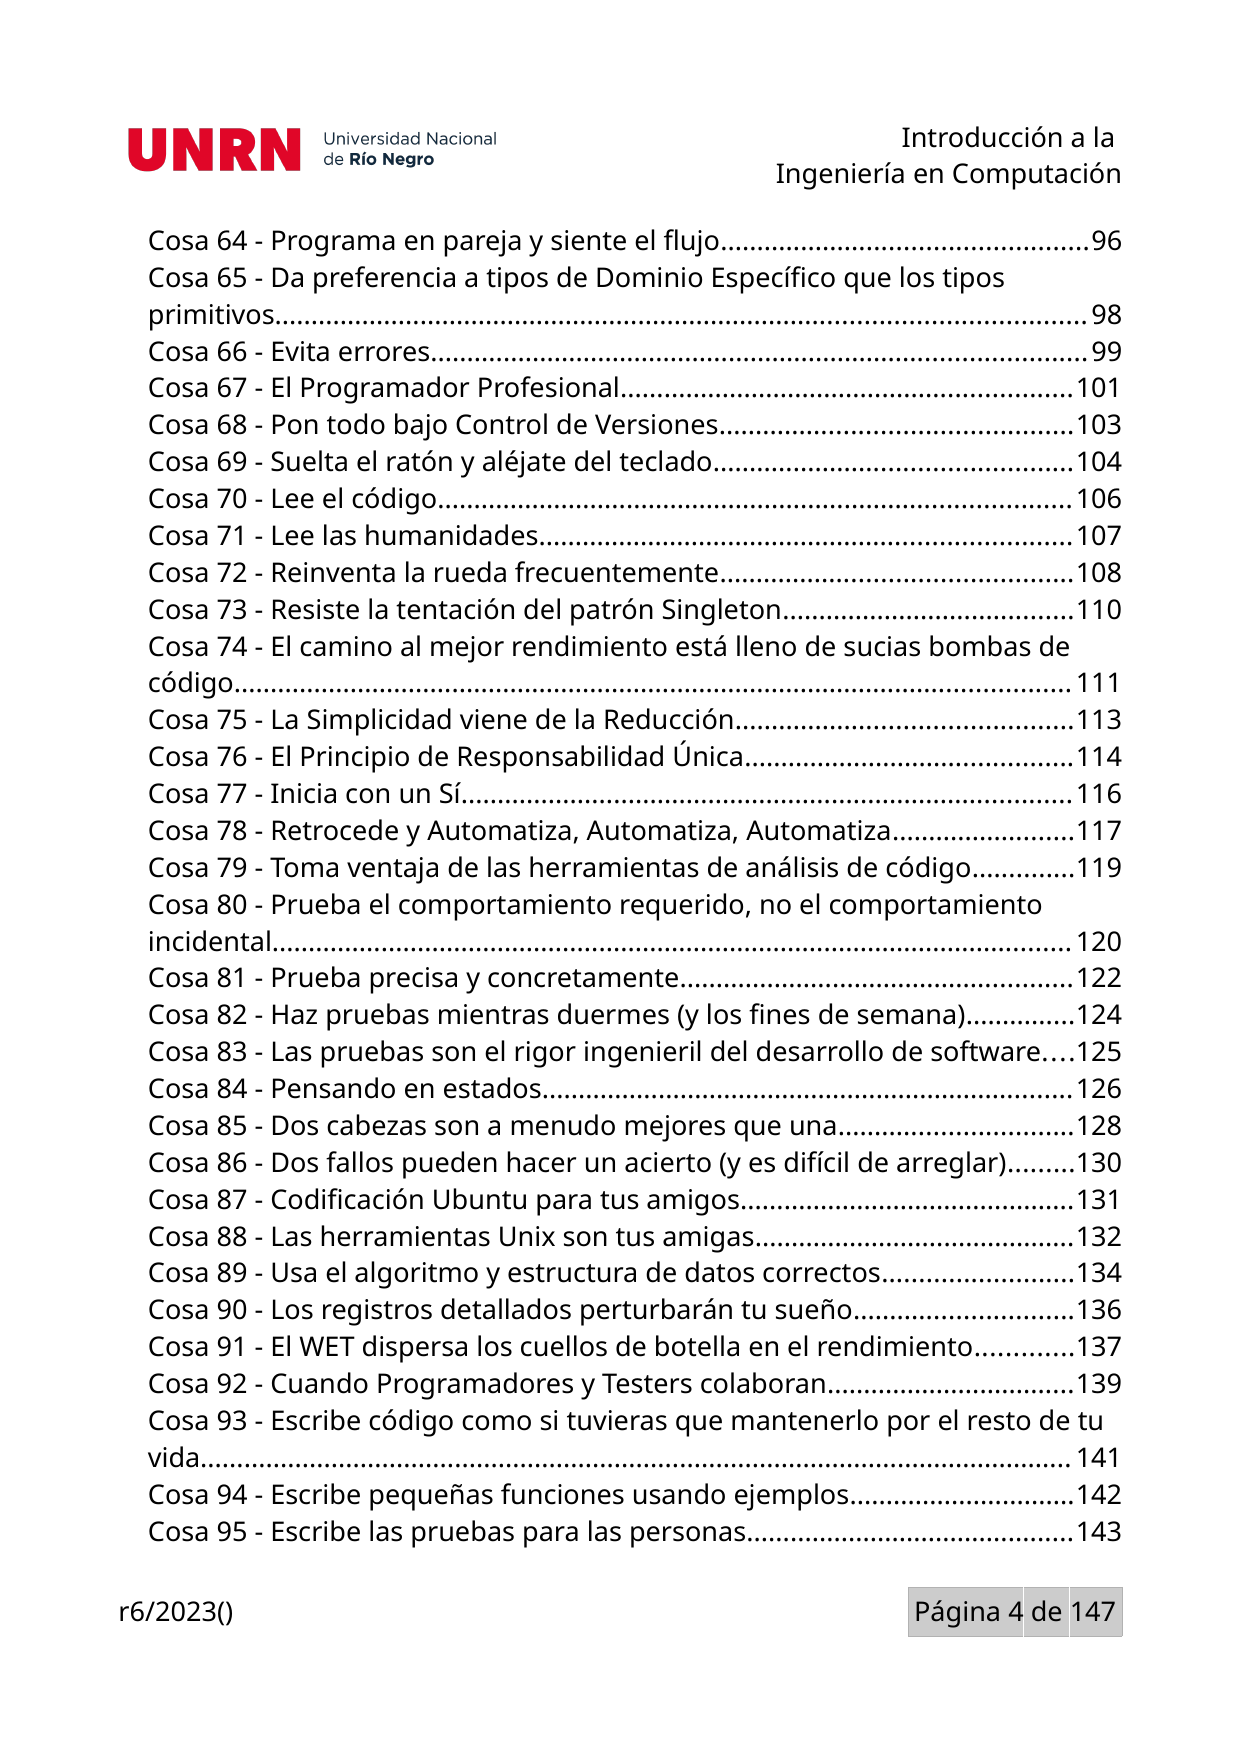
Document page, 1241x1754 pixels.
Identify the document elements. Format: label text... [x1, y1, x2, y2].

picture [118, 118, 505, 180]
text Cosa 81 - Prueba precisa y concretamente 122 [148, 959, 1122, 996]
text Cosa 86 - Dos fallos pueden hacer un acierto (y es difícil de arreglar) 130 [148, 1143, 1122, 1180]
text Cosa 74 - El camino al mejor rendimiento está lleno de sucias bombas de código 111 [148, 627, 1122, 701]
text Cosa 87 - Codificación Ubuntu para tus amigos 131 [148, 1180, 1122, 1217]
text Cosa 80 - Prueba el comportamiento requerido, no el comportamiento incidental 120 [148, 885, 1122, 959]
text Cosa 89 - Usa el algoritmo y estructura de datos correctos 134 [148, 1254, 1122, 1291]
text Cosa 67 - El Programador Profesional 101 [148, 369, 1122, 406]
text Cosa 76 - El Principio de Responsabilidad Única 114 [148, 738, 1122, 774]
text Cosa 84 - Pensando en estados 126 [148, 1069, 1122, 1106]
text Cosa 83 - Las pruebas son el rigor ingenieril del desarrollo de software 125 [148, 1033, 1122, 1069]
text Cosa 75 - La Simplicidad viene de la Reducción 113 [148, 701, 1122, 738]
text Cosa 65 - Da preferencia a tipos de Dominio Específico que los tipos primitivos 98 [148, 258, 1122, 332]
text Cosa 66 - Evita errores 99 [148, 332, 1122, 369]
text Cosa 88 - Las herramientas Unix son tus amigas 132 [148, 1217, 1122, 1254]
text Cosa 77 - Inicia con un Sí 116 [148, 774, 1122, 811]
text Cosa 68 - Pon todo bajo Control de Versiones 103 [148, 406, 1122, 443]
text Cosa 79 - Toma ventaja de las herramientas de análisis de código 119 [148, 848, 1122, 885]
text Cosa 94 - Escribe pequeñas funciones usando ejemplos 142 [148, 1475, 1122, 1512]
text Cosa 93 - Escribe código como si tuvieras que mantenerlo por el resto de tu vida 141 [148, 1401, 1122, 1475]
text Cosa 90 - Los registros detallados perturbarán tu sueño 136 [148, 1291, 1122, 1328]
text Cosa 91 - El WET dispersa los cuellos de botella en el rendimiento 137 [148, 1328, 1122, 1364]
text Cosa 69 - Suelta el ratón y aléjate del teclado 104 [148, 443, 1122, 479]
text Cosa 78 - Retrocede y Automatiza, Automatiza, Automatiza 117 [148, 811, 1122, 848]
text Cosa 73 - Resiste la tentación del patrón Singleton 110 [148, 590, 1122, 627]
text Cosa 71 - Lee las humanidades 107 [148, 516, 1122, 553]
text Cosa 64 - Programa en pareja y siente el flujo 96 [148, 221, 1122, 258]
text Cosa 72 - Reinventa la rueda frecuentemente 108 [148, 553, 1122, 590]
text Cosa 85 - Dos cabezas son a menudo mejores que una 128 [148, 1106, 1122, 1143]
text Cosa 95 - Escribe las pruebas para las personas 143 [148, 1512, 1122, 1549]
text Cosa 70 - Lee el código 106 [148, 479, 1122, 516]
text Cosa 82 - Haz pruebas mientras duermes (y los fines de semana) 124 [148, 996, 1122, 1033]
text Cosa 92 - Cuando Programadores y Testers colaboran 139 [148, 1364, 1122, 1401]
